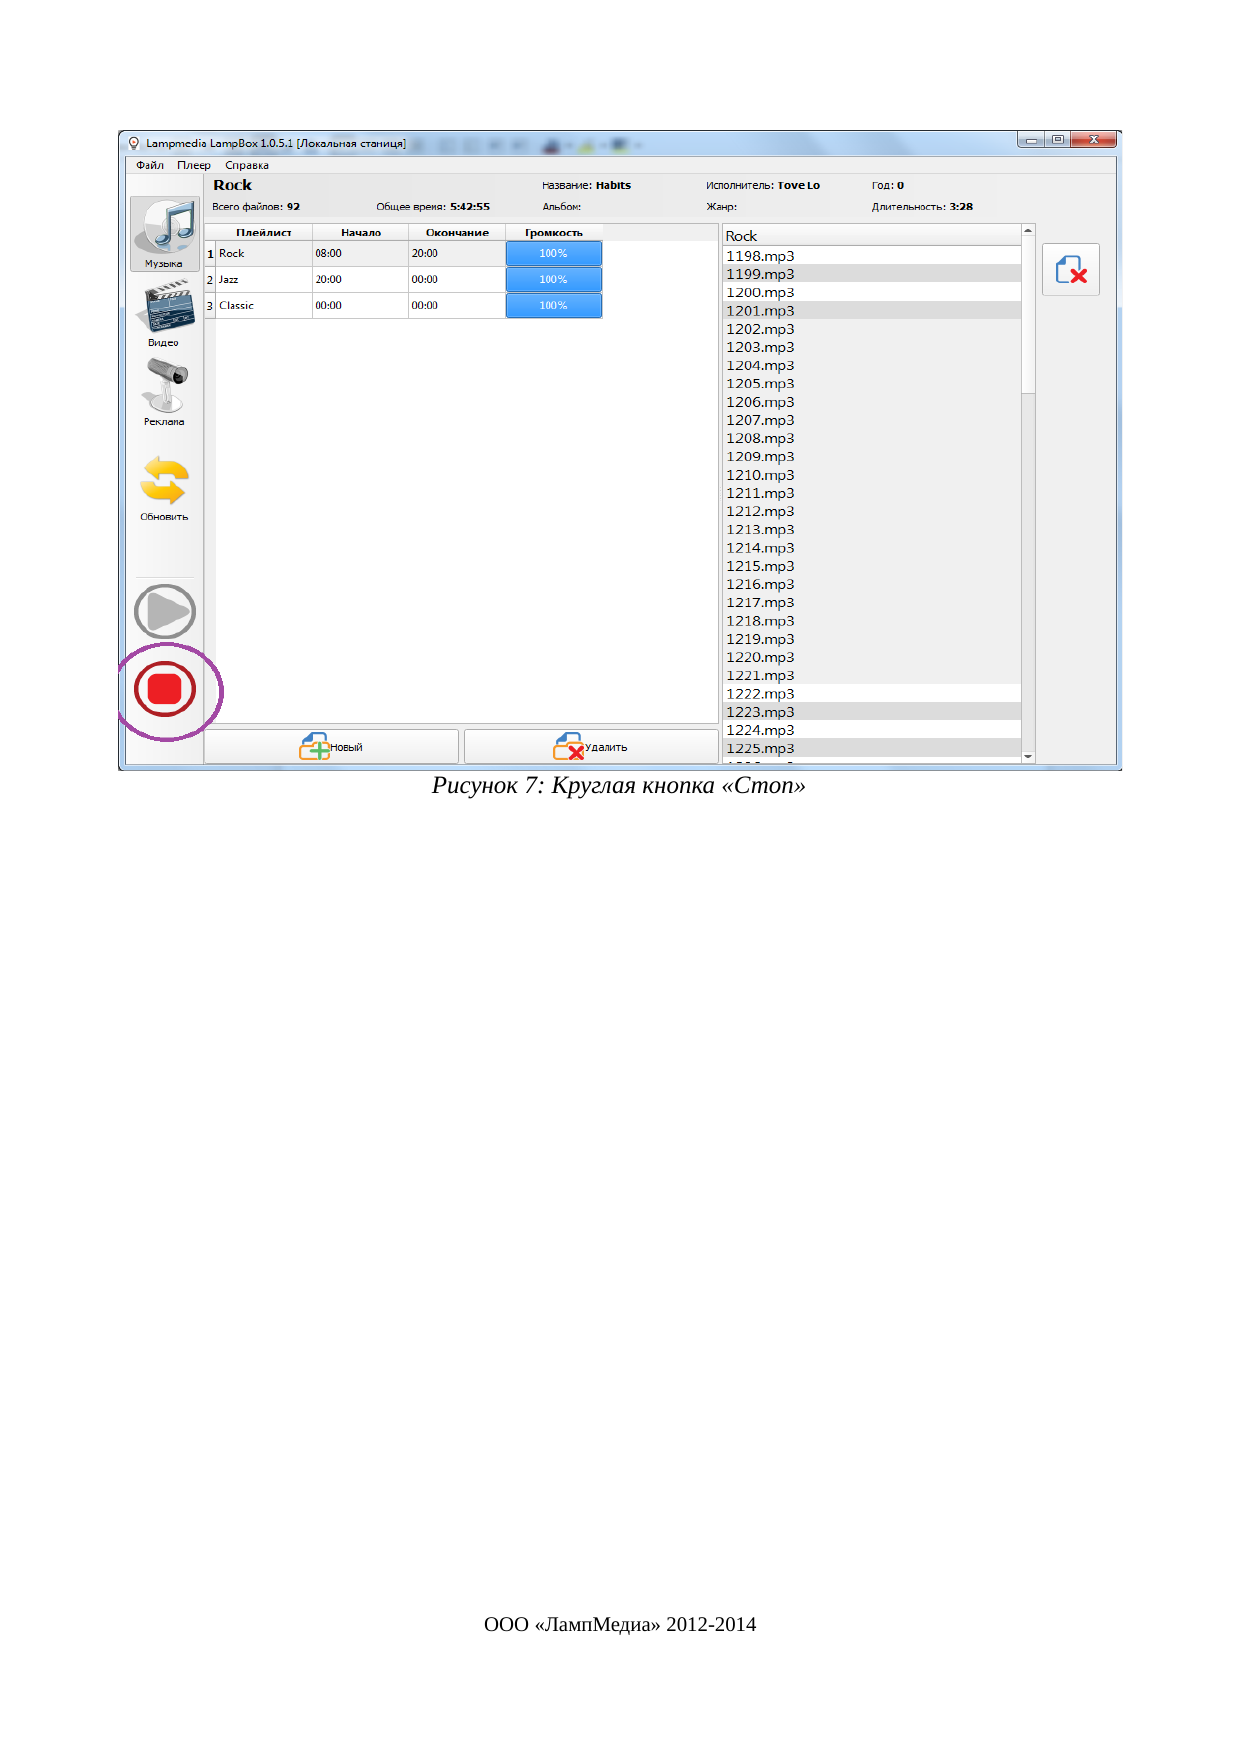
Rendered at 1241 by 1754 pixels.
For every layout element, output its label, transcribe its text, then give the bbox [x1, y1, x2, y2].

picture [118, 130, 1123, 771]
text Рисунок 7: Круглая кнопка «Стоп» [118, 771, 1122, 799]
